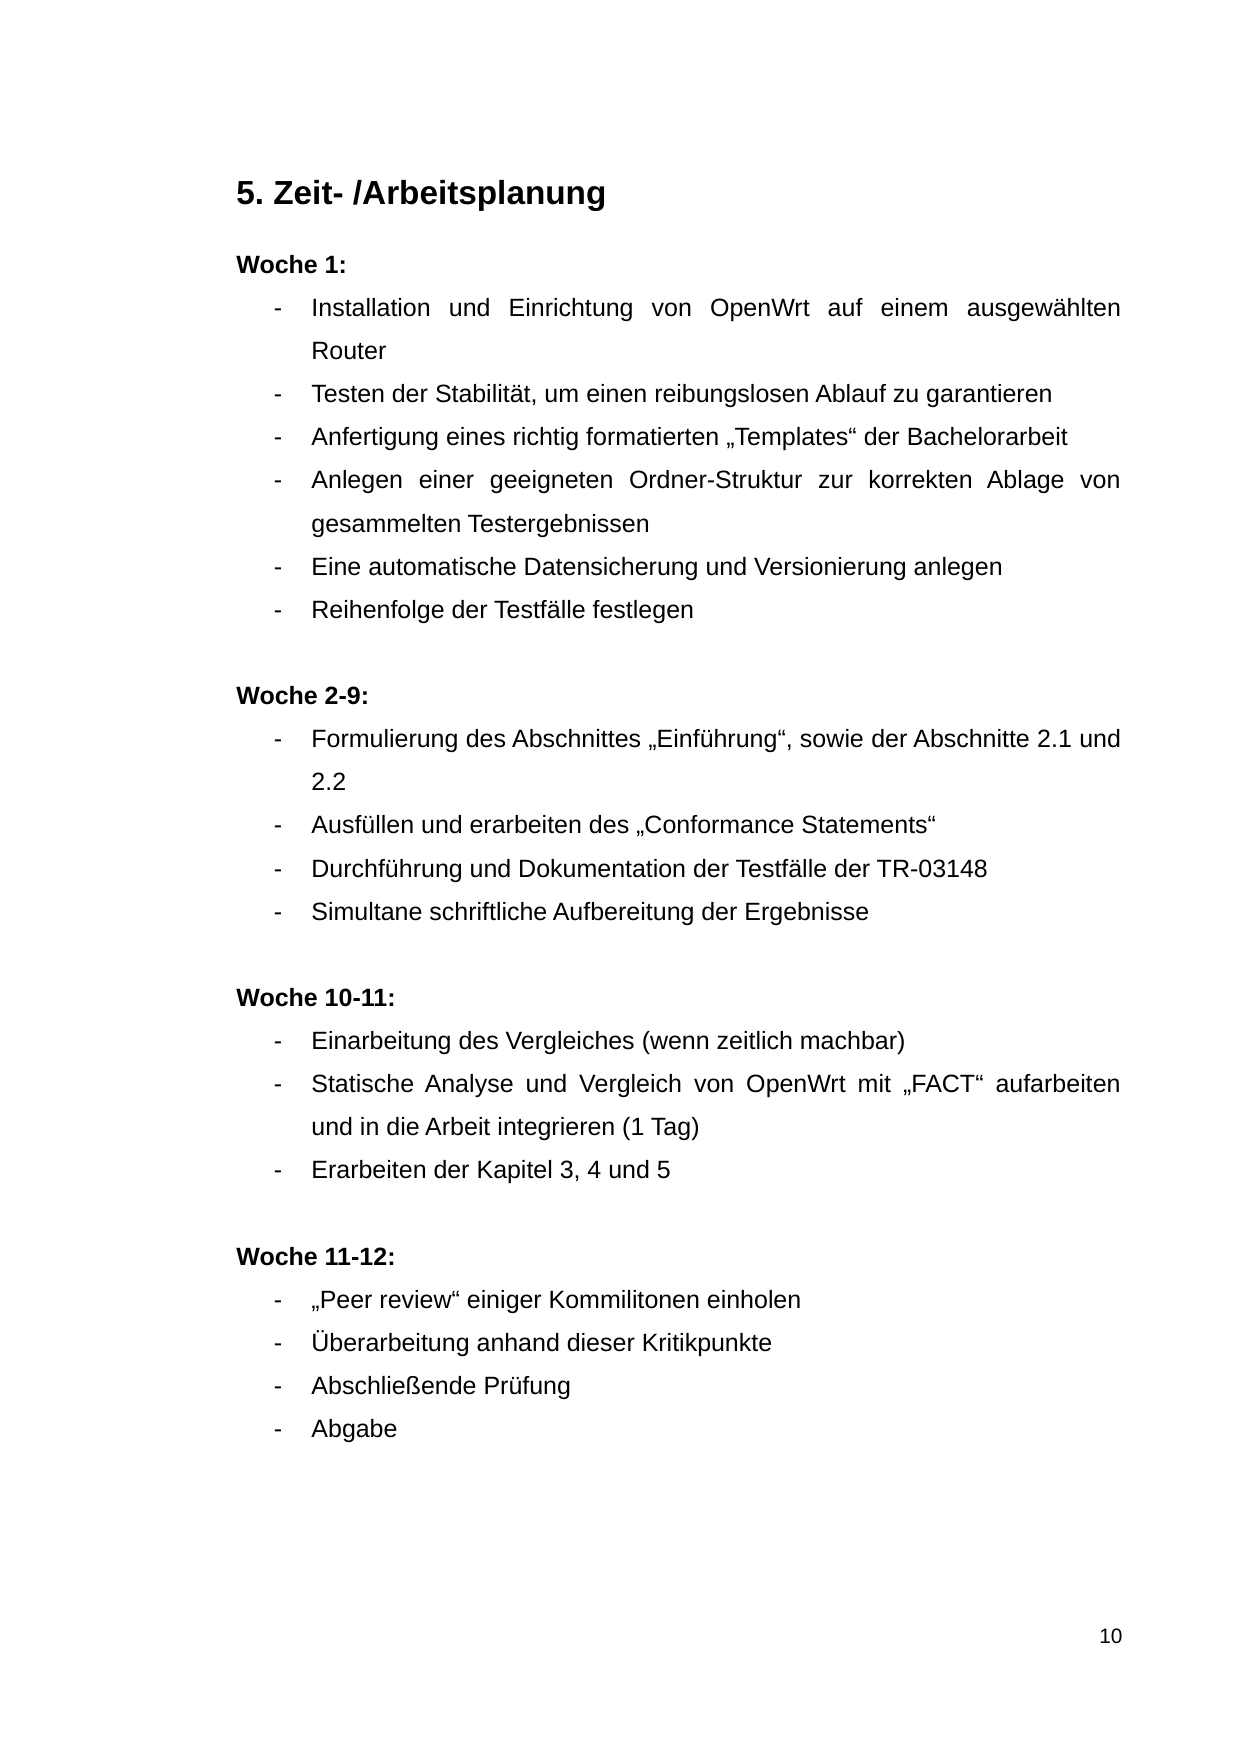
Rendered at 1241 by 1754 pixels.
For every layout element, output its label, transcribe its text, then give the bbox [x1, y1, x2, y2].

list Eine automatische Datensicherung und Versionierung anlegen [274, 552, 1122, 581]
list Ausfüllen und erarbeiten des „Conformance Statements“ [274, 811, 1122, 839]
list Testen der Stabilität, um einen reibungslosen Ablauf zu garantieren [274, 379, 1122, 408]
text Woche 11-12: [236, 1242, 1122, 1271]
list Erarbeiten der Kapitel 3, 4 und 5 [274, 1156, 1122, 1184]
list Überarbeitung anhand dieser Kritikpunkte [274, 1328, 1122, 1357]
list Anlegen einer geeigneten Ordner-Struktur zur korrekten Ablage von gesammelten Testergebnissen [274, 466, 1122, 537]
list Einarbeitung des Vergleiches (wenn zeitlich machbar) [274, 1026, 1122, 1055]
list Anfertigung eines richtig formatierten „Templates“ der Bachelorarbeit [274, 422, 1122, 451]
list Installation und Einrichtung von OpenWrt auf einem ausgewählten Router [274, 293, 1122, 365]
list Formulierung des Abschnittes „Einführung“, sowie der Abschnitte 2.1 und 2.2 [274, 724, 1122, 796]
list Abgabe [274, 1414, 1122, 1443]
subtitle 5. Zeit- /Arbeitsplanung [236, 173, 1122, 211]
list Simultane schriftliche Aufbereitung der Ergebnisse [274, 897, 1122, 926]
text Woche 1: [236, 250, 1122, 279]
list Statische Analyse und Vergleich von OpenWrt mit „FACT“ aufarbeiten und in die Arbeit integrieren (1 Tag) [274, 1069, 1122, 1141]
text Woche 2-9: [236, 681, 1122, 710]
list Durchführung und Dokumentation der Testfälle der TR-03148 [274, 854, 1122, 882]
text Woche 10-11: [236, 983, 1122, 1012]
list Abschließende Prüfung [274, 1371, 1122, 1400]
list Reihenfolge der Testfälle festlegen [274, 595, 1122, 624]
list „Peer review“ einiger Kommilitonen einholen [274, 1285, 1122, 1314]
